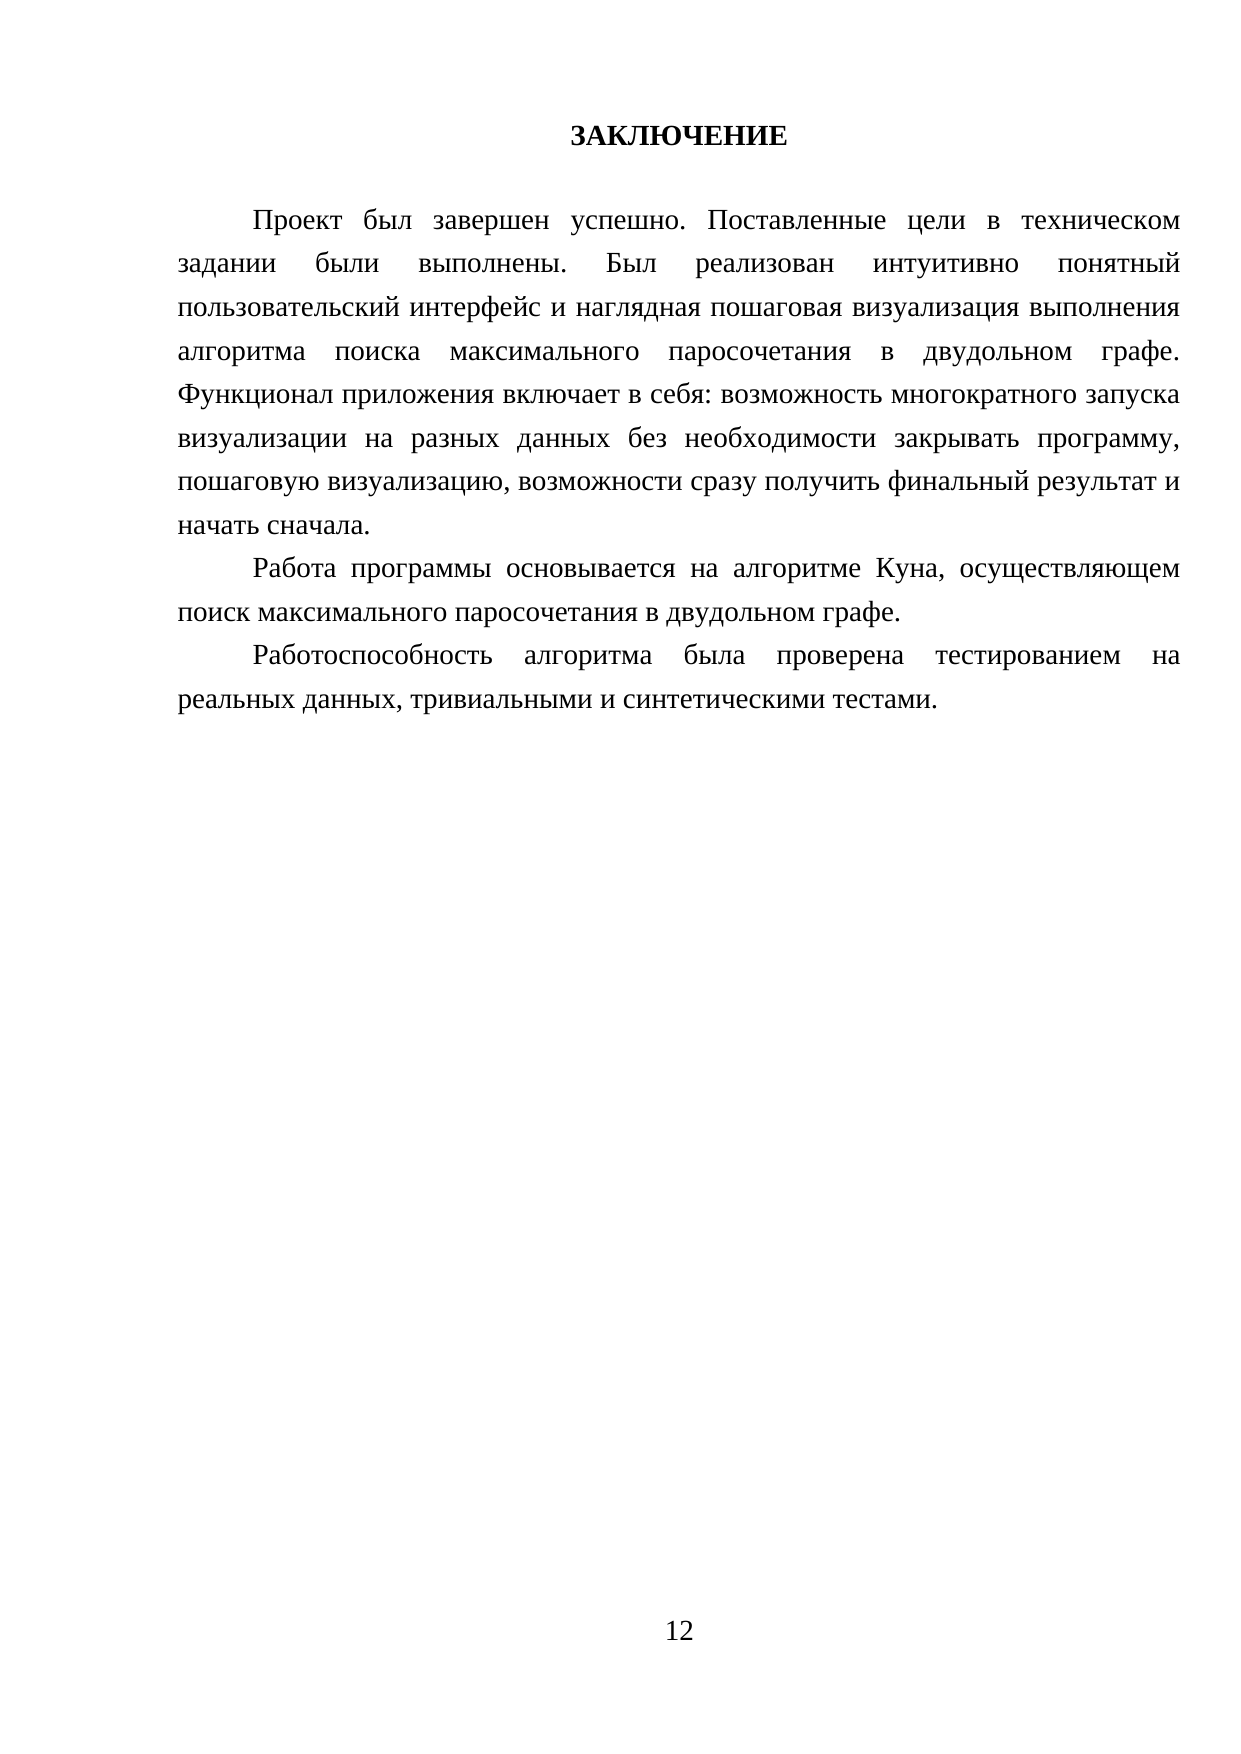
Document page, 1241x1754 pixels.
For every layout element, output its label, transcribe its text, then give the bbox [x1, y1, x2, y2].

text Работоспособность алгоритма была проверена тестированием на реальных данных, тривиальными и синтетическими тестами. [177, 637, 1181, 714]
text Работа программы основывается на алгоритме Куна, осуществляющем поиск максимального паросочетания в двудольном графе. [177, 550, 1181, 627]
text Проект был завершен успешно. Поставленные цели в техническом задании были выполнены. Был реализован интуитивно понятный пользовательский интерфейс и наглядная пошаговая визуализация выполнения алгоритма поиска максимального паросочетания в двудольном графе. Функционал приложения включает в себя: возможность многократного запуска визуализации на разных данных без необходимости закрывать программу, пошаговую визуализацию, возможности сразу получить финальный результат и начать сначала. [177, 202, 1181, 540]
subtitle заключение [177, 118, 1181, 152]
